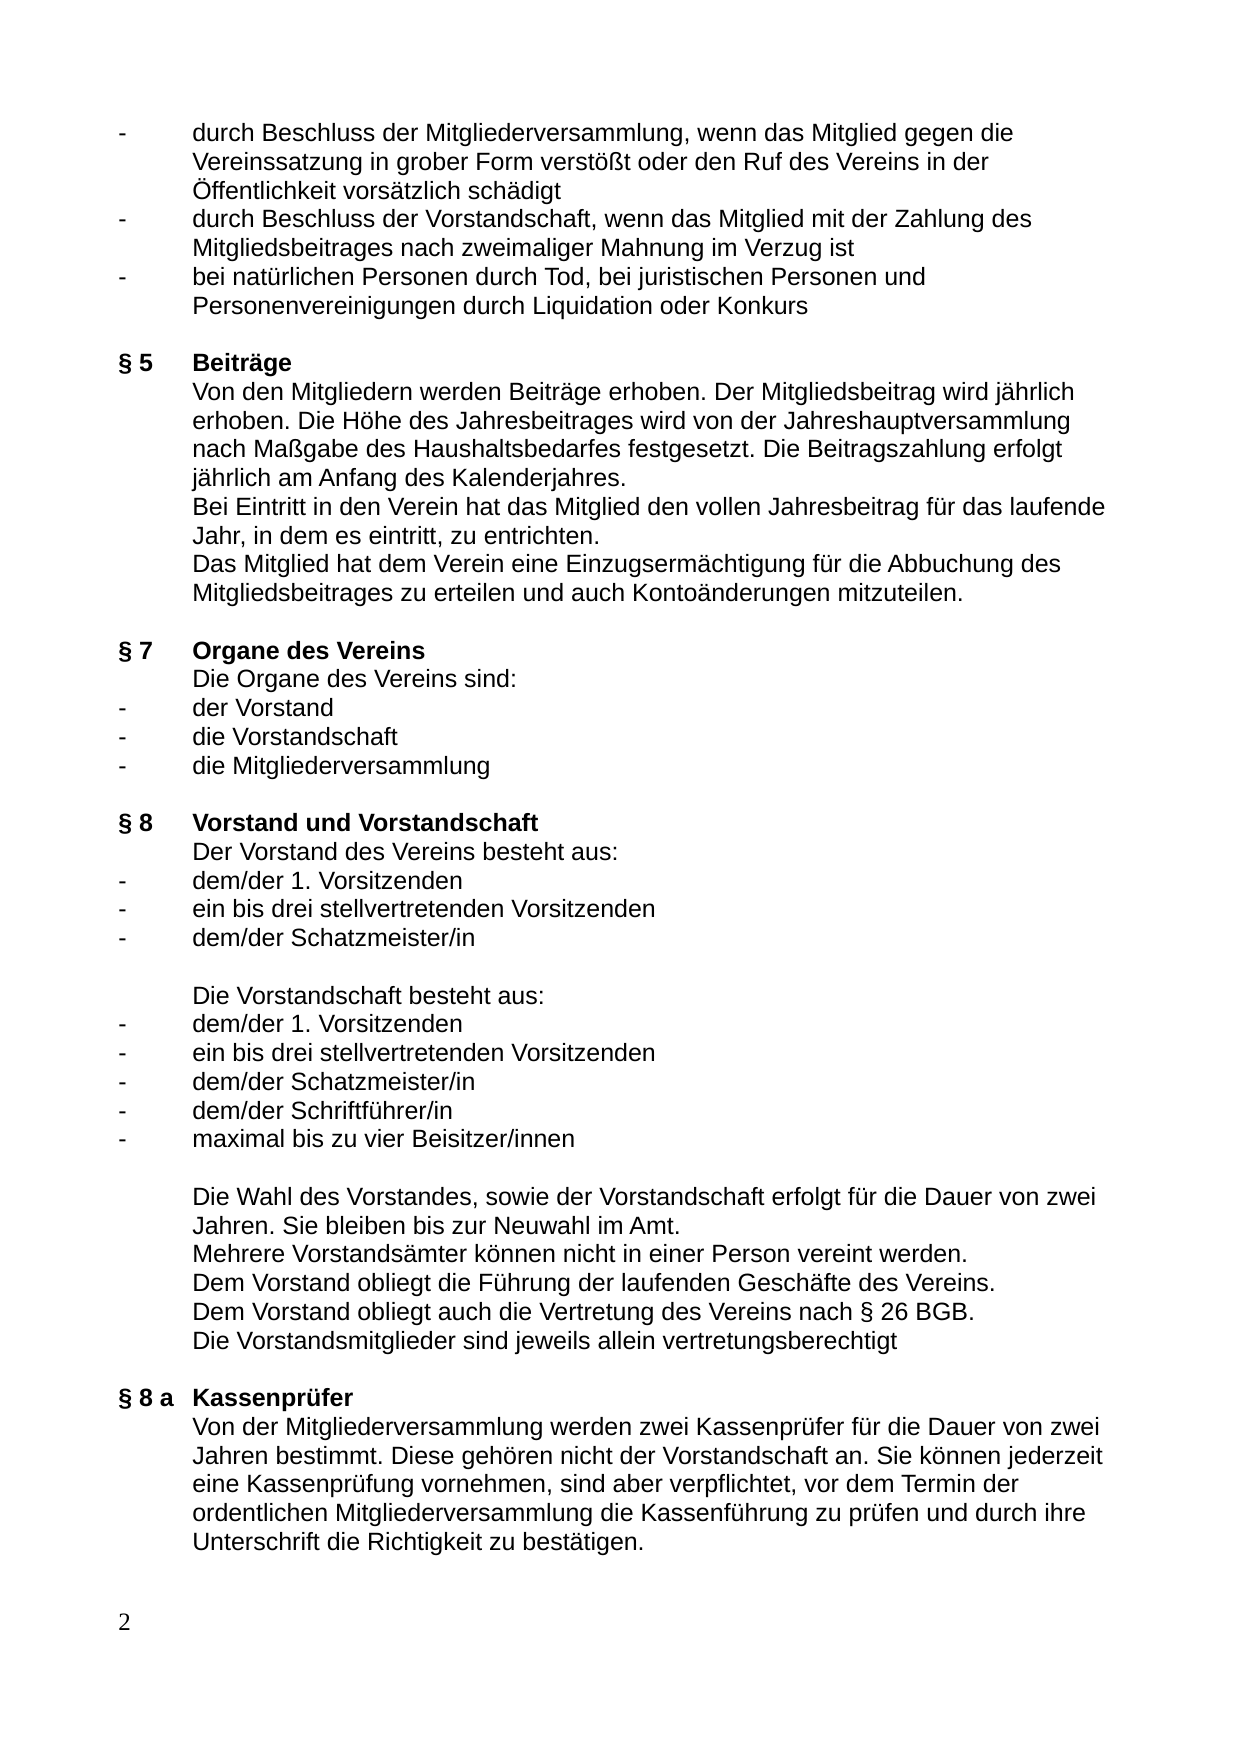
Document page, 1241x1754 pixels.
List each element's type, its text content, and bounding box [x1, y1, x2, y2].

text Die Vorstandschaft besteht aus: [118, 981, 1122, 1009]
text - die Mitgliederversammlung [118, 751, 1122, 779]
text - ein bis drei stellvertretenden Vorsitzenden [118, 1038, 1122, 1067]
text - durch Beschluss der Vorstandschaft, wenn das Mitglied mit der Zahlung des Mitgliedsbeitrages nach zweimaliger Mahnung im Verzug ist - bei natürlichen Personen durch Tod, bei juristischen Personen und Personenvereinigungen durch Liquidation oder Konkurs [118, 204, 1122, 319]
text § 8 Vorstand und Vorstandschaft [118, 808, 1122, 837]
text Die Wahl des Vorstandes, sowie der Vorstandschaft erfolgt für die Dauer von zwei Jahren. Sie bleiben bis zur Neuwahl im Amt. [192, 1182, 1122, 1239]
text § 5 Beiträge [118, 348, 1122, 377]
text Dem Vorstand obliegt auch die Vertretung des Vereins nach § 26 BGB. [118, 1297, 1122, 1326]
text Die Vorstandsmitglieder sind jeweils allein vertretungsberechtigt [118, 1326, 1122, 1354]
text - dem/der Schatzmeister/in [118, 1067, 1122, 1096]
text - dem/der 1. Vorsitzenden [118, 1009, 1122, 1038]
text § 8 a Kassenprüfer [118, 1383, 1122, 1412]
text Die Organe des Vereins sind: [118, 664, 1122, 693]
text Bei Eintritt in den Verein hat das Mitglied den vollen Jahresbeitrag für das laufende Jahr, in dem es eintritt, zu entrichten. [192, 492, 1122, 549]
text Mehrere Vorstandsämter können nicht in einer Person vereint werden. [118, 1239, 1122, 1268]
text - ein bis drei stellvertretenden Vorsitzenden [118, 894, 1122, 923]
text - der Vorstand [118, 693, 1122, 722]
text - maximal bis zu vier Beisitzer/innen [118, 1124, 1122, 1153]
text - dem/der 1. Vorsitzenden [118, 866, 1122, 894]
text - dem/der Schatzmeister/in [118, 923, 1122, 952]
text - durch Beschluss der Mitgliederversammlung, wenn das Mitglied gegen die Vereinssatzung in grober Form verstößt oder den Ruf des Vereins in der Öffentlichkeit vorsätzlich schädigt [118, 118, 1122, 204]
text Von den Mitgliedern werden Beiträge erhoben. Der Mitgliedsbeitrag wird jährlich erhoben. Die Höhe des Jahresbeitrages wird von der Jahreshauptversammlung nach Maßgabe des Haushaltsbedarfes festgesetzt. Die Beitragszahlung erfolgt jährlich am Anfang des Kalenderjahres. [192, 377, 1122, 492]
text Der Vorstand des Vereins besteht aus: [118, 837, 1122, 866]
text Das Mitglied hat dem Verein eine Einzugsermächtigung für die Abbuchung des Mitgliedsbeitrages zu erteilen und auch Kontoänderungen mitzuteilen. [192, 549, 1122, 607]
text § 7 Organe des Vereins [118, 636, 1122, 664]
text - die Vorstandschaft [118, 722, 1122, 751]
text Dem Vorstand obliegt die Führung der laufenden Geschäfte des Vereins. [118, 1268, 1122, 1297]
text Von der Mitgliederversammlung werden zwei Kassenprüfer für die Dauer von zwei Jahren bestimmt. Diese gehören nicht der Vorstandschaft an. Sie können jederzeit eine Kassenprüfung vornehmen, sind aber verpflichtet, vor dem Termin der ordentlichen Mitgliederversammlung die Kassenführung zu prüfen und durch ihre Unterschrift die Richtigkeit zu bestätigen. [118, 1412, 1122, 1556]
text - dem/der Schriftführer/in [118, 1096, 1122, 1124]
